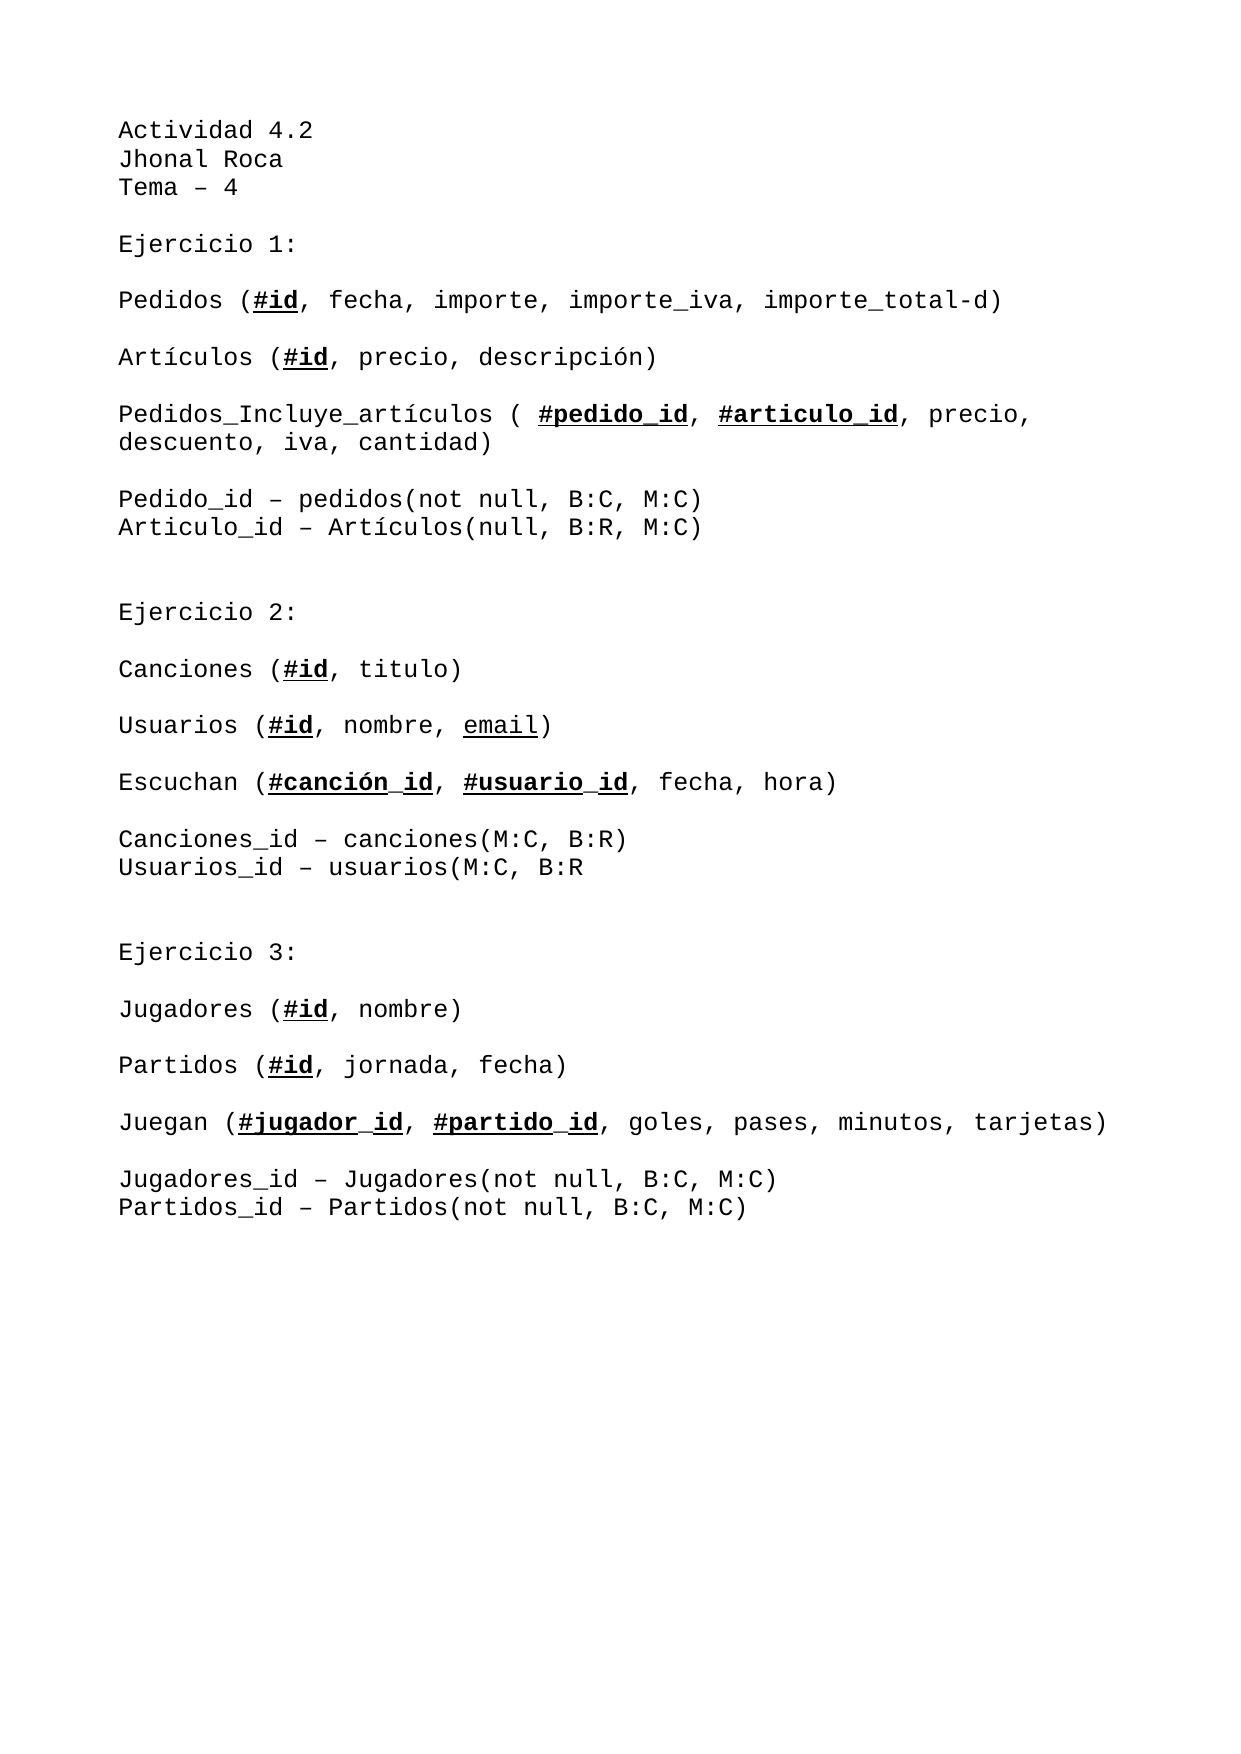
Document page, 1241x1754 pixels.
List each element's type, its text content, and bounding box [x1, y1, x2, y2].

text Ejercicio 2: [118, 600, 1122, 628]
text Ejercicio 1: [118, 231, 1122, 260]
text Canciones_id – canciones(M:C, B:R) [118, 826, 1122, 855]
text Partidos_id – Partidos(not null, B:C, M:C) [118, 1195, 1122, 1223]
text Actividad 4.2 [118, 118, 1122, 146]
text Canciones (#id, titulo) [118, 656, 1122, 685]
text Usuarios_id – usuarios(M:C, B:R [118, 855, 1122, 883]
text Partidos (#id, jornada, fecha) [118, 1053, 1122, 1081]
text Jugadores (#id, nombre) [118, 996, 1122, 1025]
text Ejercicio 3: [118, 940, 1122, 968]
text Pedidos (#id, fecha, importe, importe_iva, importe_total-d) [118, 288, 1122, 316]
text Tema – 4 [118, 175, 1122, 203]
text Jhonal Roca [118, 146, 1122, 175]
text Juegan (#jugador_id, #partido_id, goles, pases, minutos, tarjetas) [118, 1110, 1122, 1138]
text Pedido_id – pedidos(not null, B:C, M:C) [118, 486, 1122, 515]
text Articulo_id – Artículos(null, B:R, M:C) [118, 515, 1122, 543]
text Artículos (#id, precio, descripción) [118, 345, 1122, 373]
text Jugadores_id – Jugadores(not null, B:C, M:C) [118, 1166, 1122, 1195]
text Usuarios (#id, nombre, email) [118, 713, 1122, 741]
text Escuchan (#canción_id, #usuario_id, fecha, hora) [118, 770, 1122, 798]
text Pedidos_Incluye_artículos ( #pedido_id, #articulo_id, precio, descuento, iva, cantidad) [118, 401, 1122, 458]
